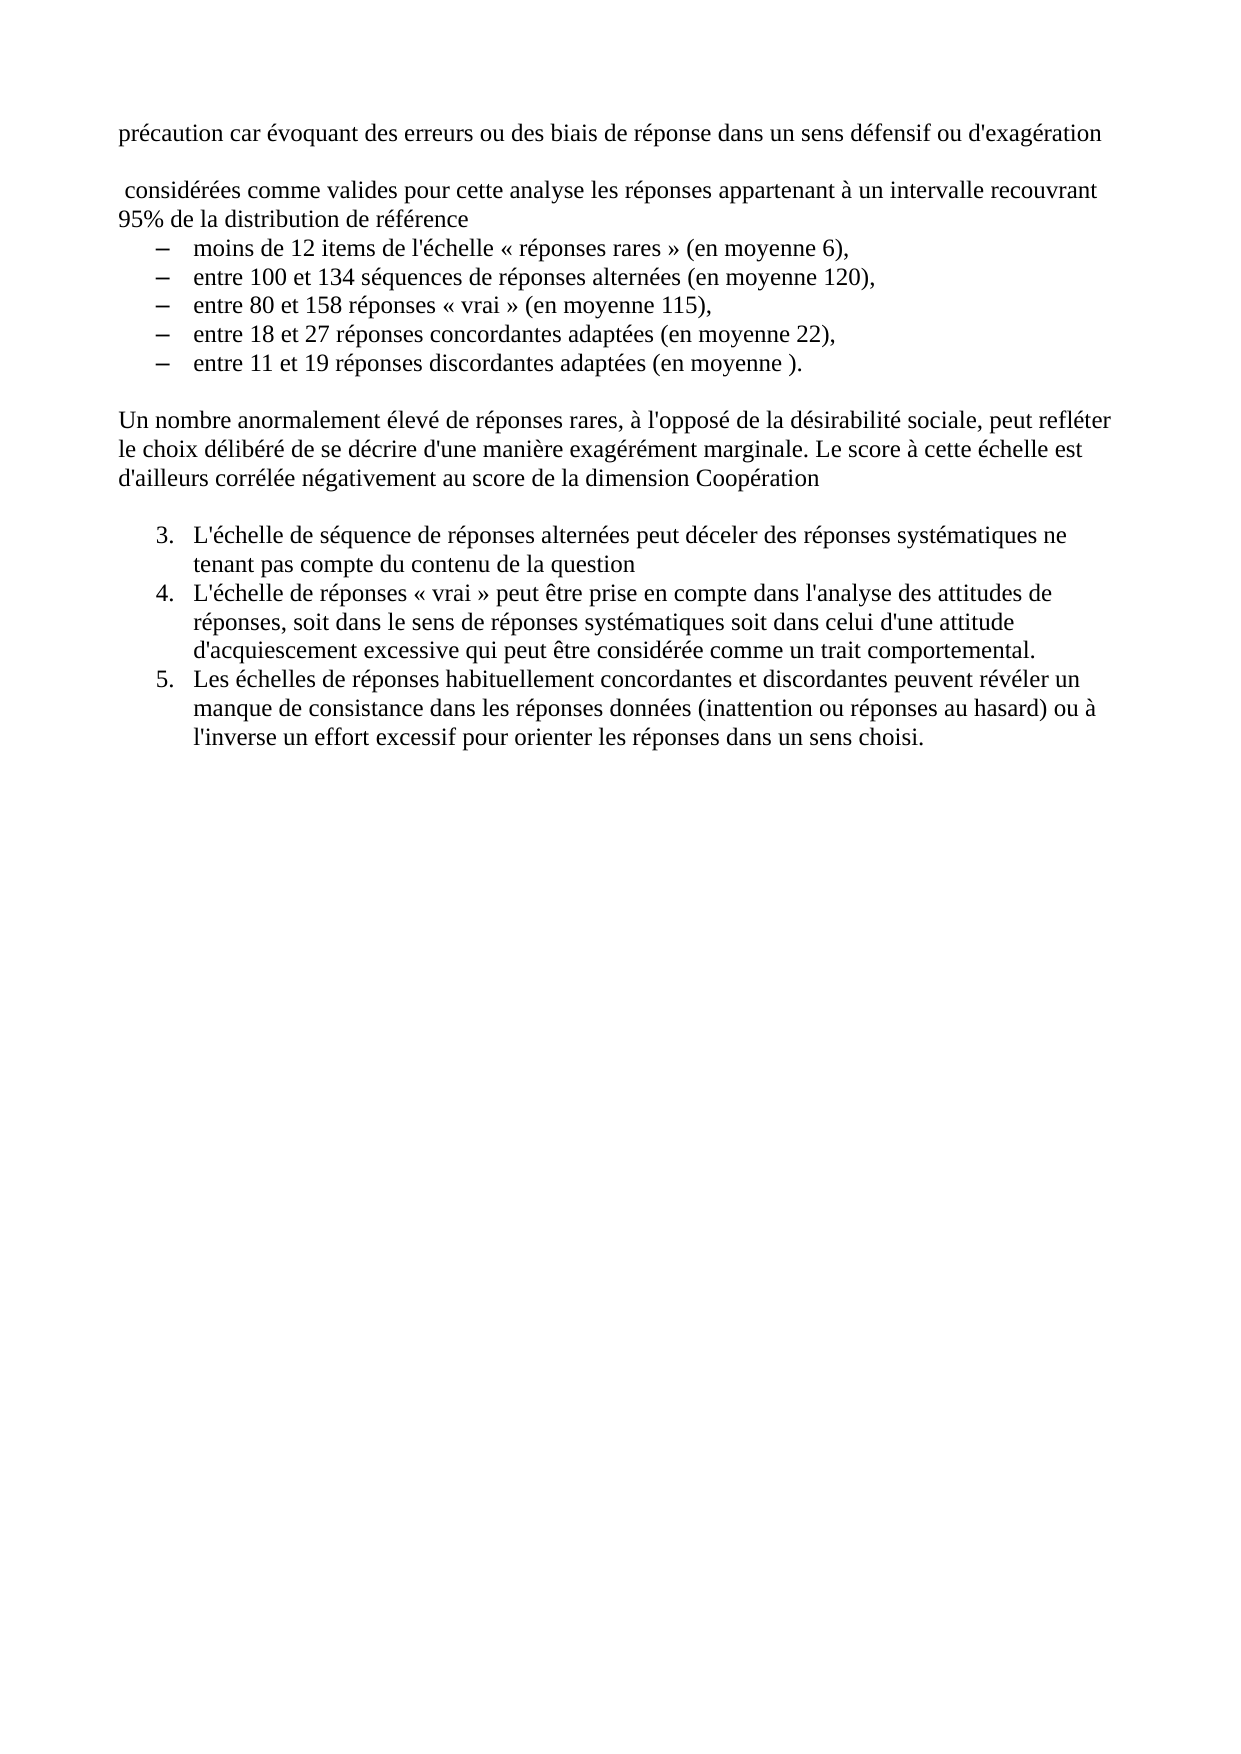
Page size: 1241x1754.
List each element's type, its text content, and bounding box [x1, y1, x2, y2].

list entre 80 et 158 réponses « vrai » (en moyenne 115), [156, 291, 1122, 319]
list L'échelle de réponses « vrai » peut être prise en compte dans l'analyse des attitudes de réponses, soit dans le sens de réponses systématiques soit dans celui d'une attitude d'acquiescement excessive qui peut être considérée comme un trait comportemental. [156, 578, 1122, 664]
list entre 18 et 27 réponses concordantes adaptées (en moyenne 22), [156, 319, 1122, 348]
text Un nombre anormalement élevé de réponses rares, à l'opposé de la désirabilité sociale, peut refléter le choix délibéré de se décrire d'une manière exagérément marginale. Le score à cette échelle est d'ailleurs corrélée négativement au score de la dimension Coopération [118, 406, 1122, 492]
list L'échelle de séquence de réponses alternées peut déceler des réponses systématiques ne tenant pas compte du contenu de la question [156, 521, 1122, 578]
list entre 11 et 19 réponses discordantes adaptées (en moyenne ). [156, 348, 1122, 377]
list entre 100 et 134 séquences de réponses alternées (en moyenne 120), [156, 262, 1122, 291]
text considérées comme valides pour cette analyse les réponses appartenant à un intervalle recouvrant 95% de la distribution de référence [118, 176, 1122, 233]
list Les échelles de réponses habituellement concordantes et discordantes peuvent révéler un manque de consistance dans les réponses données (inattention ou réponses au hasard) ou à l'inverse un effort excessif pour orienter les réponses dans un sens choisi. [156, 664, 1122, 751]
text précaution car évoquant des erreurs ou des biais de réponse dans un sens défensif ou d'exagération [118, 118, 1122, 147]
list moins de 12 items de l'échelle « réponses rares » (en moyenne 6), [156, 233, 1122, 262]
